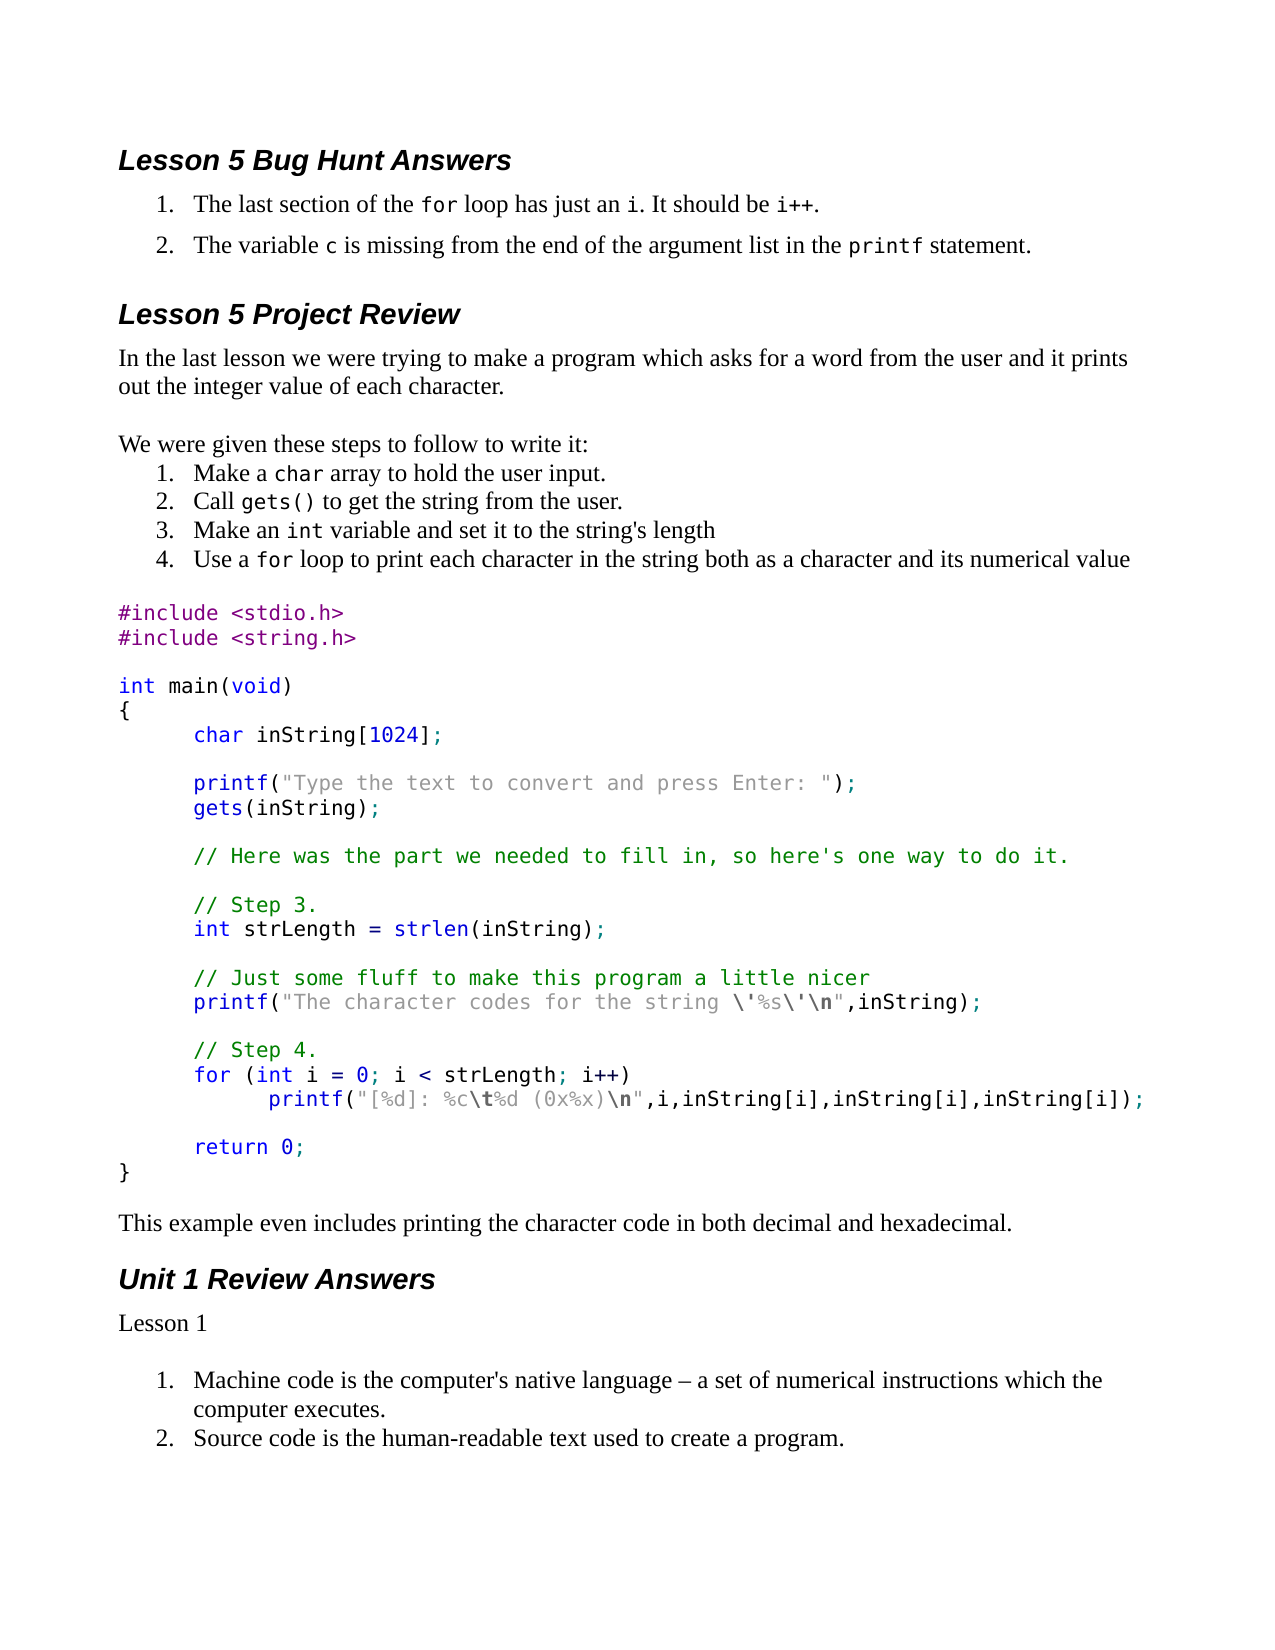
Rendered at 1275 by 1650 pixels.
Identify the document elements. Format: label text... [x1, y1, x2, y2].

text return 0; [118, 1135, 1157, 1160]
list Make an int variable and set it to the string's length [156, 515, 1157, 544]
text printf("The character codes for the string \'%s\'\n",inString); [118, 990, 1157, 1014]
text This example even includes printing the character code in both decimal and hexadecimal. [118, 1208, 1157, 1237]
text { [118, 698, 1157, 723]
subtitle Unit 1 Review Answers [118, 1262, 1157, 1296]
text // Step 4. [118, 1038, 1157, 1063]
list Source code is the human-readable text used to create a program. [156, 1423, 1157, 1452]
list Machine code is the computer's native language – a set of numerical instructions which the computer executes. [156, 1366, 1157, 1423]
text We were given these steps to follow to write it: [118, 429, 1157, 458]
list The variable c is missing from the end of the argument list in the printf statement. [156, 230, 1157, 259]
text printf("[%d]: %c\t%d (0x%x)\n",i,inString[i],inString[i],inString[i]); [118, 1087, 1157, 1111]
text for (int i = 0; i < strLength; i++) [118, 1063, 1157, 1087]
text // Just some fluff to make this program a little nicer [118, 966, 1157, 990]
text In the last lesson we were trying to make a program which asks for a word from the user and it prints out the integer value of each character. [118, 343, 1157, 400]
list Call gets() to get the string from the user. [156, 486, 1157, 515]
list Use a for loop to print each character in the string both as a character and its numerical value [156, 544, 1157, 573]
text #include <stdio.h> [118, 601, 1157, 626]
text #include <string.h> [118, 626, 1157, 650]
text gets(inString); [118, 796, 1157, 820]
list Make a char array to hold the user input. [156, 458, 1157, 486]
subtitle Lesson 5 Bug Hunt Answers [118, 143, 1157, 177]
subtitle Lesson 5 Project Review [118, 297, 1157, 330]
text int main(void) [118, 674, 1157, 698]
text } [118, 1160, 1157, 1184]
text printf("Type the text to convert and press Enter: "); [118, 771, 1157, 796]
text Lesson 1 [118, 1308, 1157, 1337]
text // Step 3. [118, 893, 1157, 917]
text // Here was the part we needed to fill in, so here's one way to do it. [118, 844, 1157, 868]
text int strLength = strlen(inString); [118, 917, 1157, 941]
list The last section of the for loop has just an i. It should be i++. [156, 189, 1157, 218]
text char inString[1024]; [118, 723, 1157, 747]
